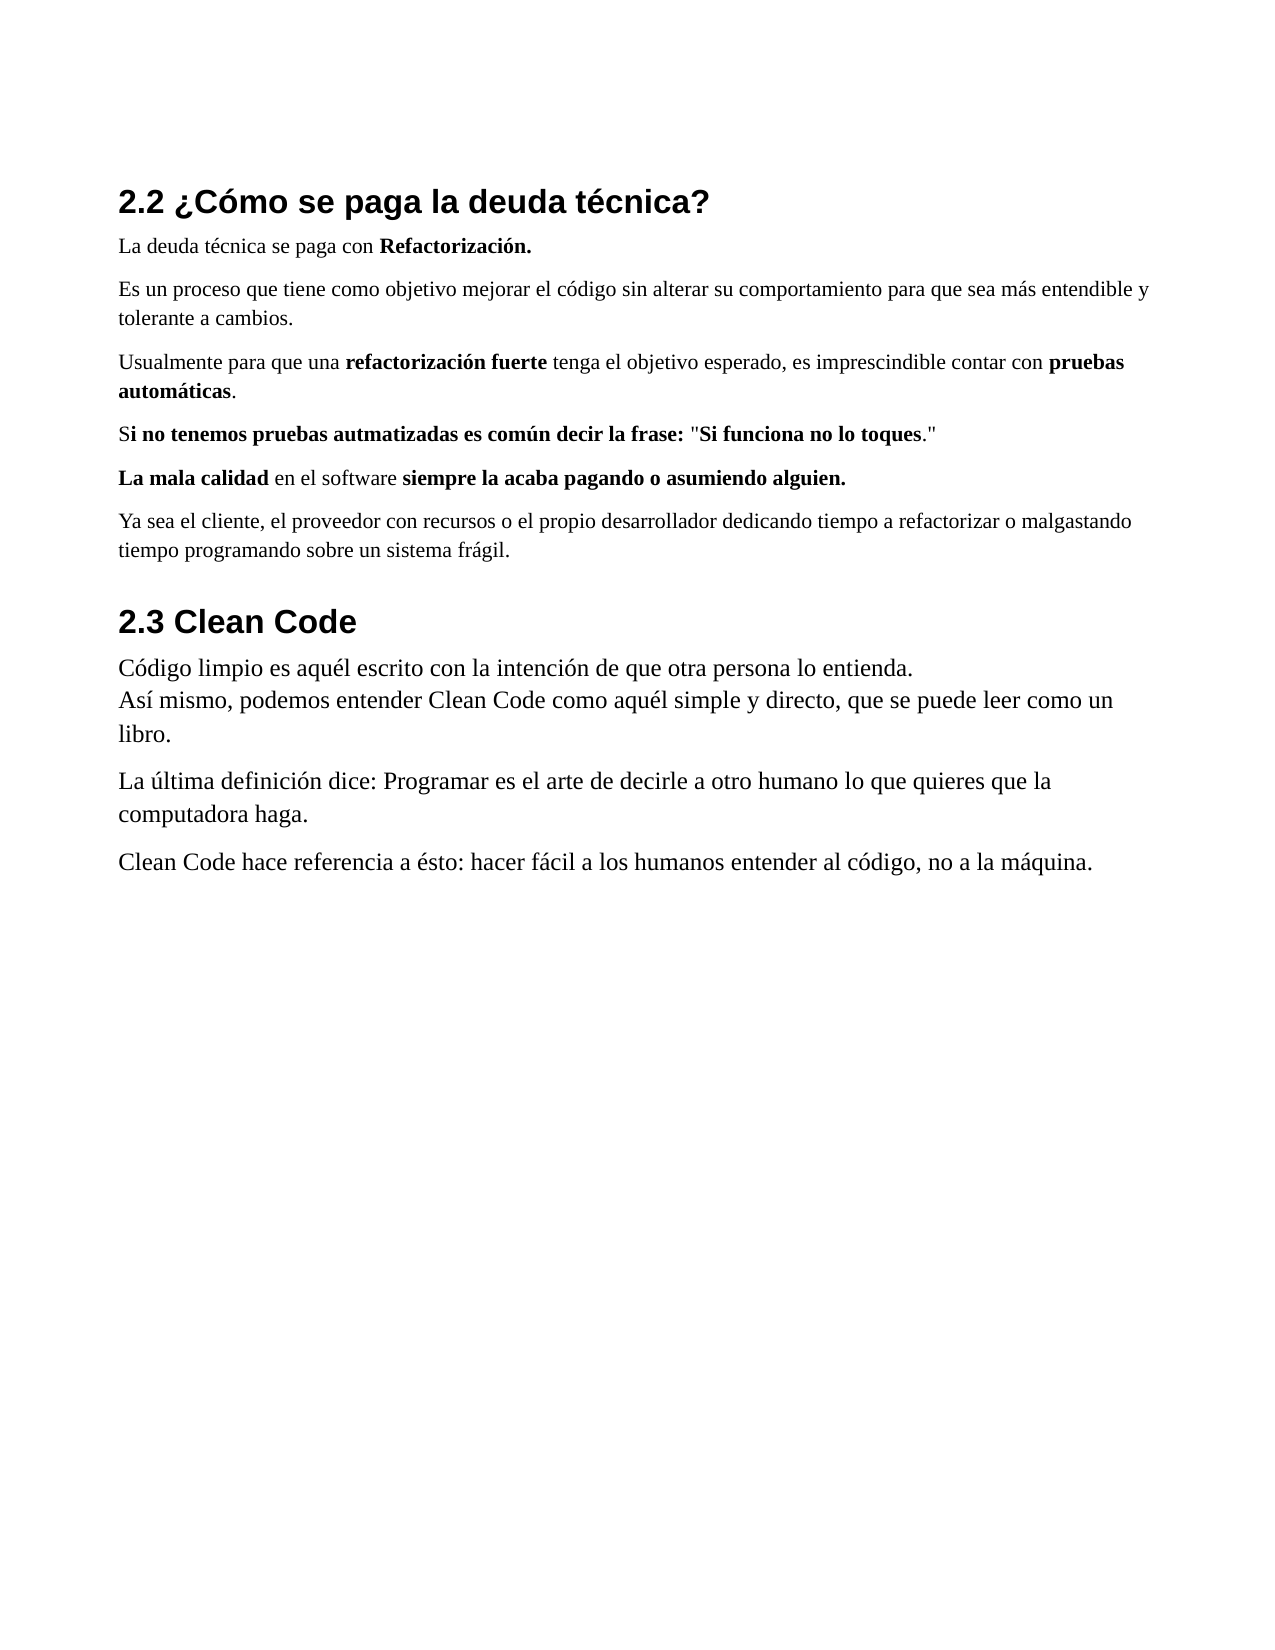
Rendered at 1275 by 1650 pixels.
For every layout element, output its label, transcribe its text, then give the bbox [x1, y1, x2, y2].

text La deuda técnica se paga con Refactorización. [118, 233, 1157, 258]
text Usualmente para que una refactorización fuerte tenga el objetivo esperado, es imprescindible contar con pruebas automáticas. [118, 349, 1157, 403]
text La última definición dice: Programar es el arte de decirle a otro humano lo que quieres que la computadora haga. [118, 766, 1157, 828]
text Ya sea el cliente, el proveedor con recursos o el propio desarrollador dedicando tiempo a refactorizar o malgastando tiempo programando sobre un sistema frágil. [118, 508, 1157, 562]
text Clean Code hace referencia a ésto: hacer fácil a los humanos entender al código, no a la máquina. [118, 847, 1157, 876]
subtitle 2.3 Clean Code [118, 602, 1157, 640]
text Código limpio es aquél escrito con la intención de que otra persona lo entienda. Así mismo, podemos entender Clean Code como aquél simple y directo, que se puede leer como un libro. [118, 653, 1157, 747]
text La mala calidad en el software siempre la acaba pagando o asumiendo alguien. [118, 465, 1157, 490]
text Es un proceso que tiene como objetivo mejorar el código sin alterar su comportamiento para que sea más entendible y tolerante a cambios. [118, 276, 1157, 330]
subtitle 2.2 ¿Cómo se paga la deuda técnica? [118, 118, 1157, 220]
text Si no tenemos pruebas autmatizadas es común decir la frase: "Si funciona no lo toques." [118, 421, 1157, 446]
